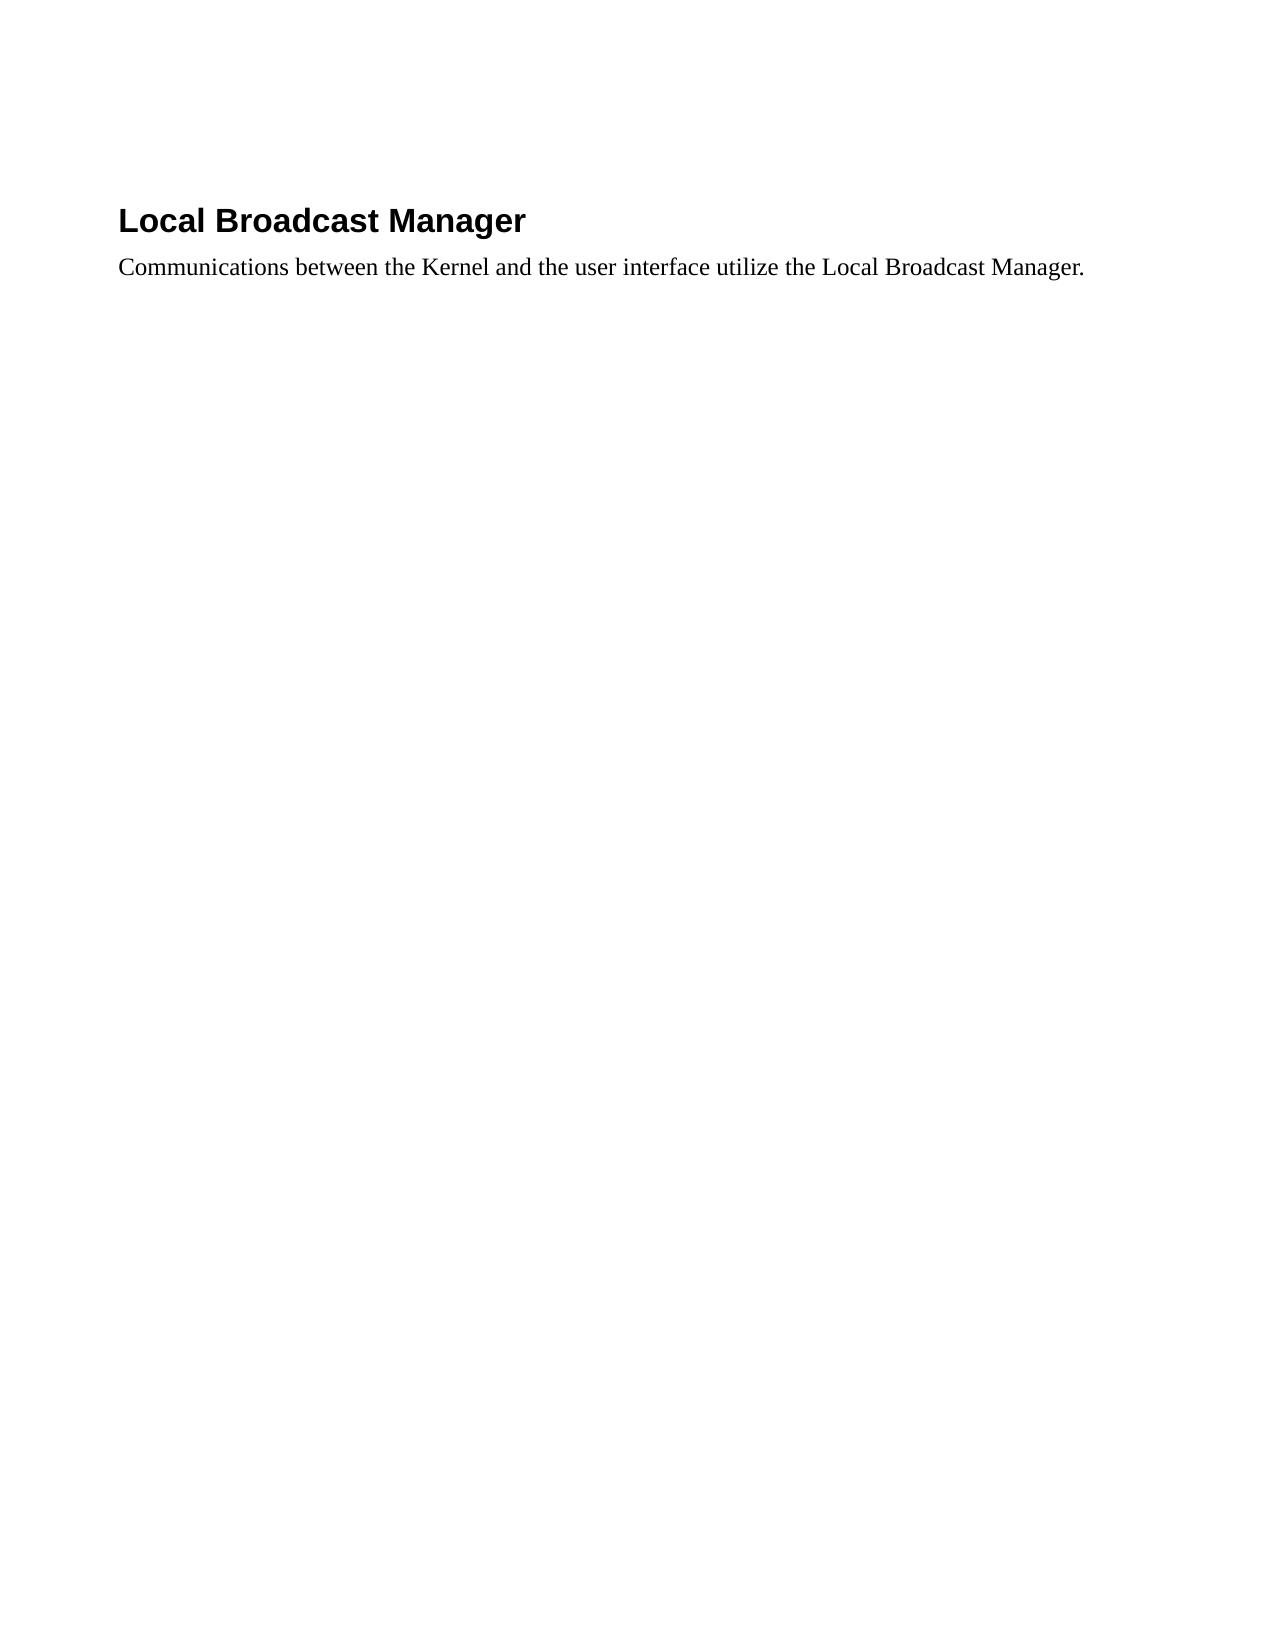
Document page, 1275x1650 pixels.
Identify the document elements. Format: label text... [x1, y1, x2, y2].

subtitle Local Broadcast Manager [118, 201, 1157, 240]
text Communications between the Kernel and the user interface utilize the Local Broadcast Manager. [118, 252, 1157, 281]
